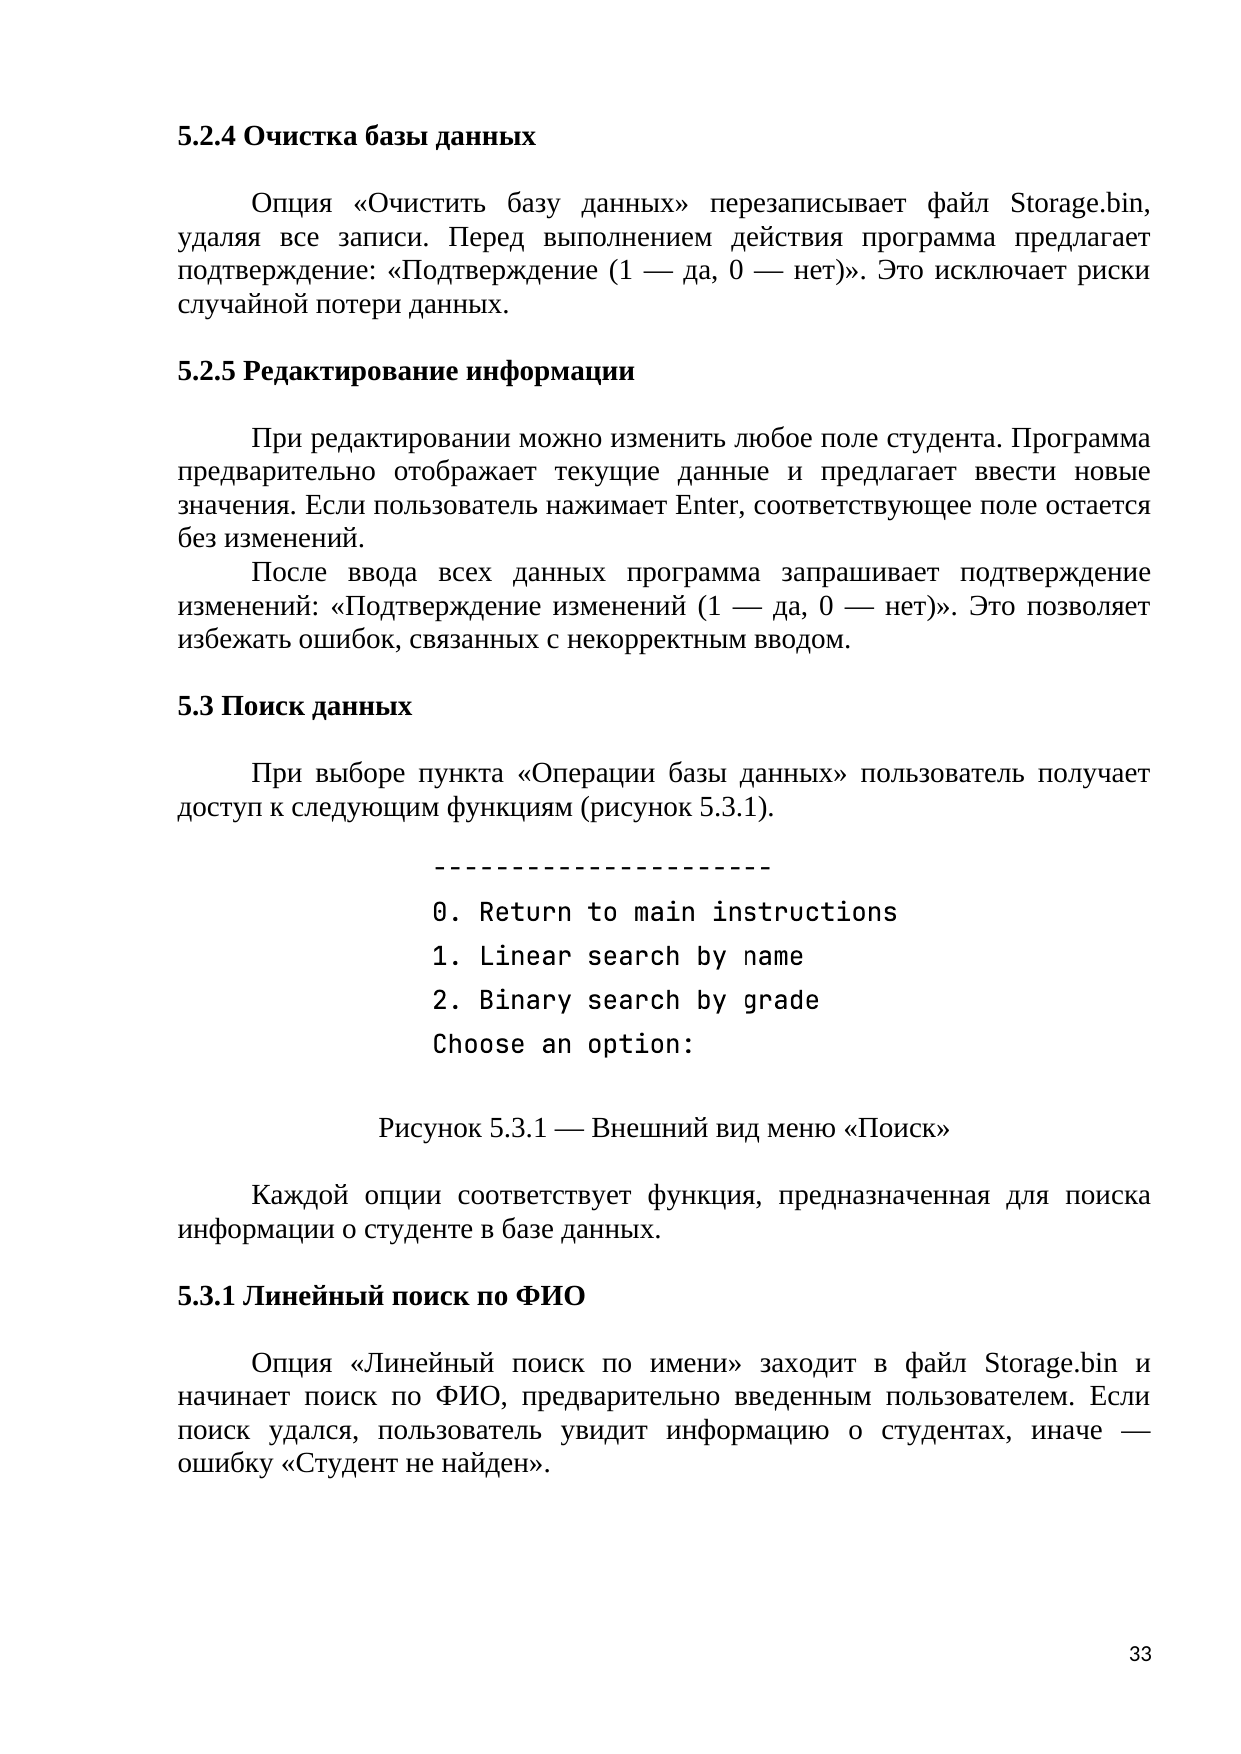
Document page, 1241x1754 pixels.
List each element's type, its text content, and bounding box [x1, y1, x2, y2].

text Каждой опции соответствует функция, предназначенная для поиска информации о студенте в базе данных. [177, 1177, 1152, 1244]
text Рисунок 5.3.1 — Внешний вид меню «Поиск» [177, 1110, 1152, 1144]
subtitle 5.2.4 Очистка базы данных [177, 118, 1152, 152]
subtitle 5.3 Поиск данных [177, 688, 1152, 722]
subtitle 5.3.1 Линейный поиск по ФИО [177, 1278, 1152, 1311]
text Опция «Линейный поиск по имени» заходит в файл Storage.bin и начинает поиск по ФИО, предварительно введенным пользователем. Если поиск удался, пользователь увидит информацию о студентах, иначе — ошибку «Студент не найден». [177, 1345, 1152, 1479]
text При редактировании можно изменить любое поле студента. Программа предварительно отображает текущие данные и предлагает ввести новые значения. Если пользователь нажимает Enter, соответствующее поле остается без изменений. [177, 420, 1152, 554]
text При выборе пункта «Операции базы данных» пользователь получает доступ к следующим функциям (рисунок 5.3.1). [177, 755, 1152, 822]
text Опция «Очистить базу данных» перезаписывает файл Storage.bin, удаляя все записи. Перед выполнением действия программа предлагает подтверждение: «Подтверждение (1 — да, 0 — нет)». Это исключает риски случайной потери данных. [177, 185, 1152, 319]
text После ввода всех данных программа запрашивает подтверждение изменений: «Подтверждение изменений (1 — да, 0 — нет)». Это позволяет избежать ошибок, связанных с некорректным вводом. [177, 554, 1152, 655]
picture [420, 856, 909, 1077]
subtitle 5.2.5 Редактирование информации [177, 353, 1152, 386]
